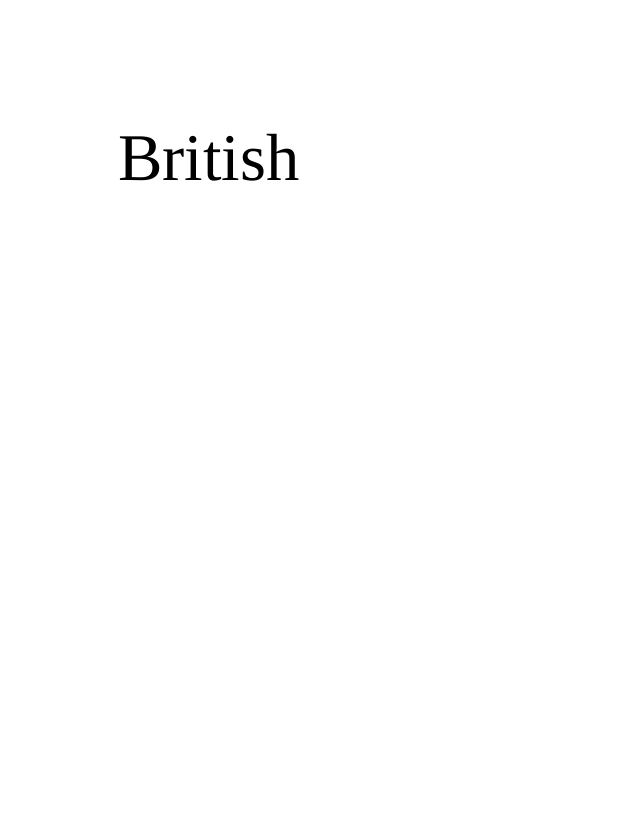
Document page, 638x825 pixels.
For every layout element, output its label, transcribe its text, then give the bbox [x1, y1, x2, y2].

text British [118, 118, 519, 195]
